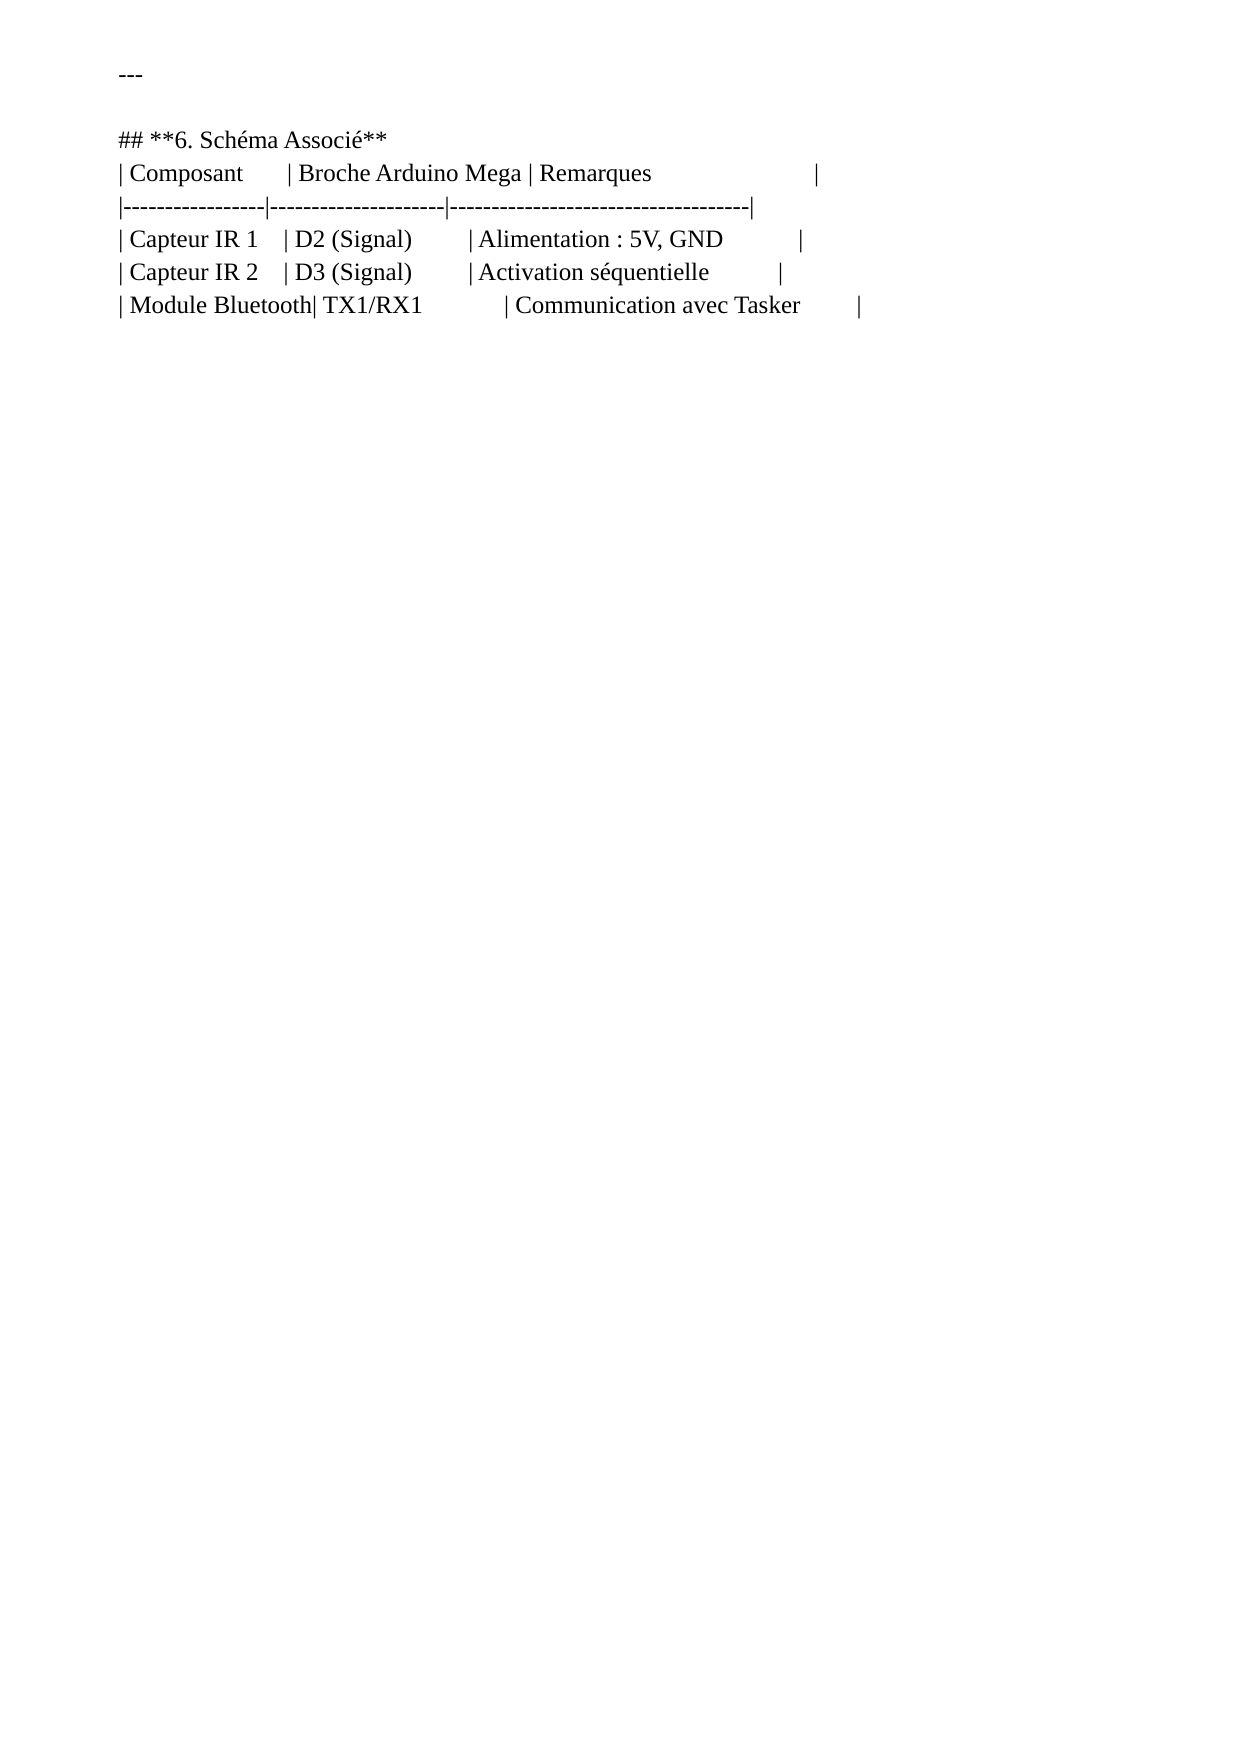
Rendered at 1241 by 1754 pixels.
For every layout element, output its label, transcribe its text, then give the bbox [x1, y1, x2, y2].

text --- ## **6. Schéma Associé** | Composant | Broche Arduino Mega | Remarques | |-----------------|---------------------|------------------------------------| | Capteur IR 1 | D2 (Signal) | Alimentation : 5V, GND | | Capteur IR 2 | D3 (Signal) | Activation séquentielle | | Module Bluetooth| TX1/RX1 | Communication avec Tasker | [118, 59, 1122, 352]
